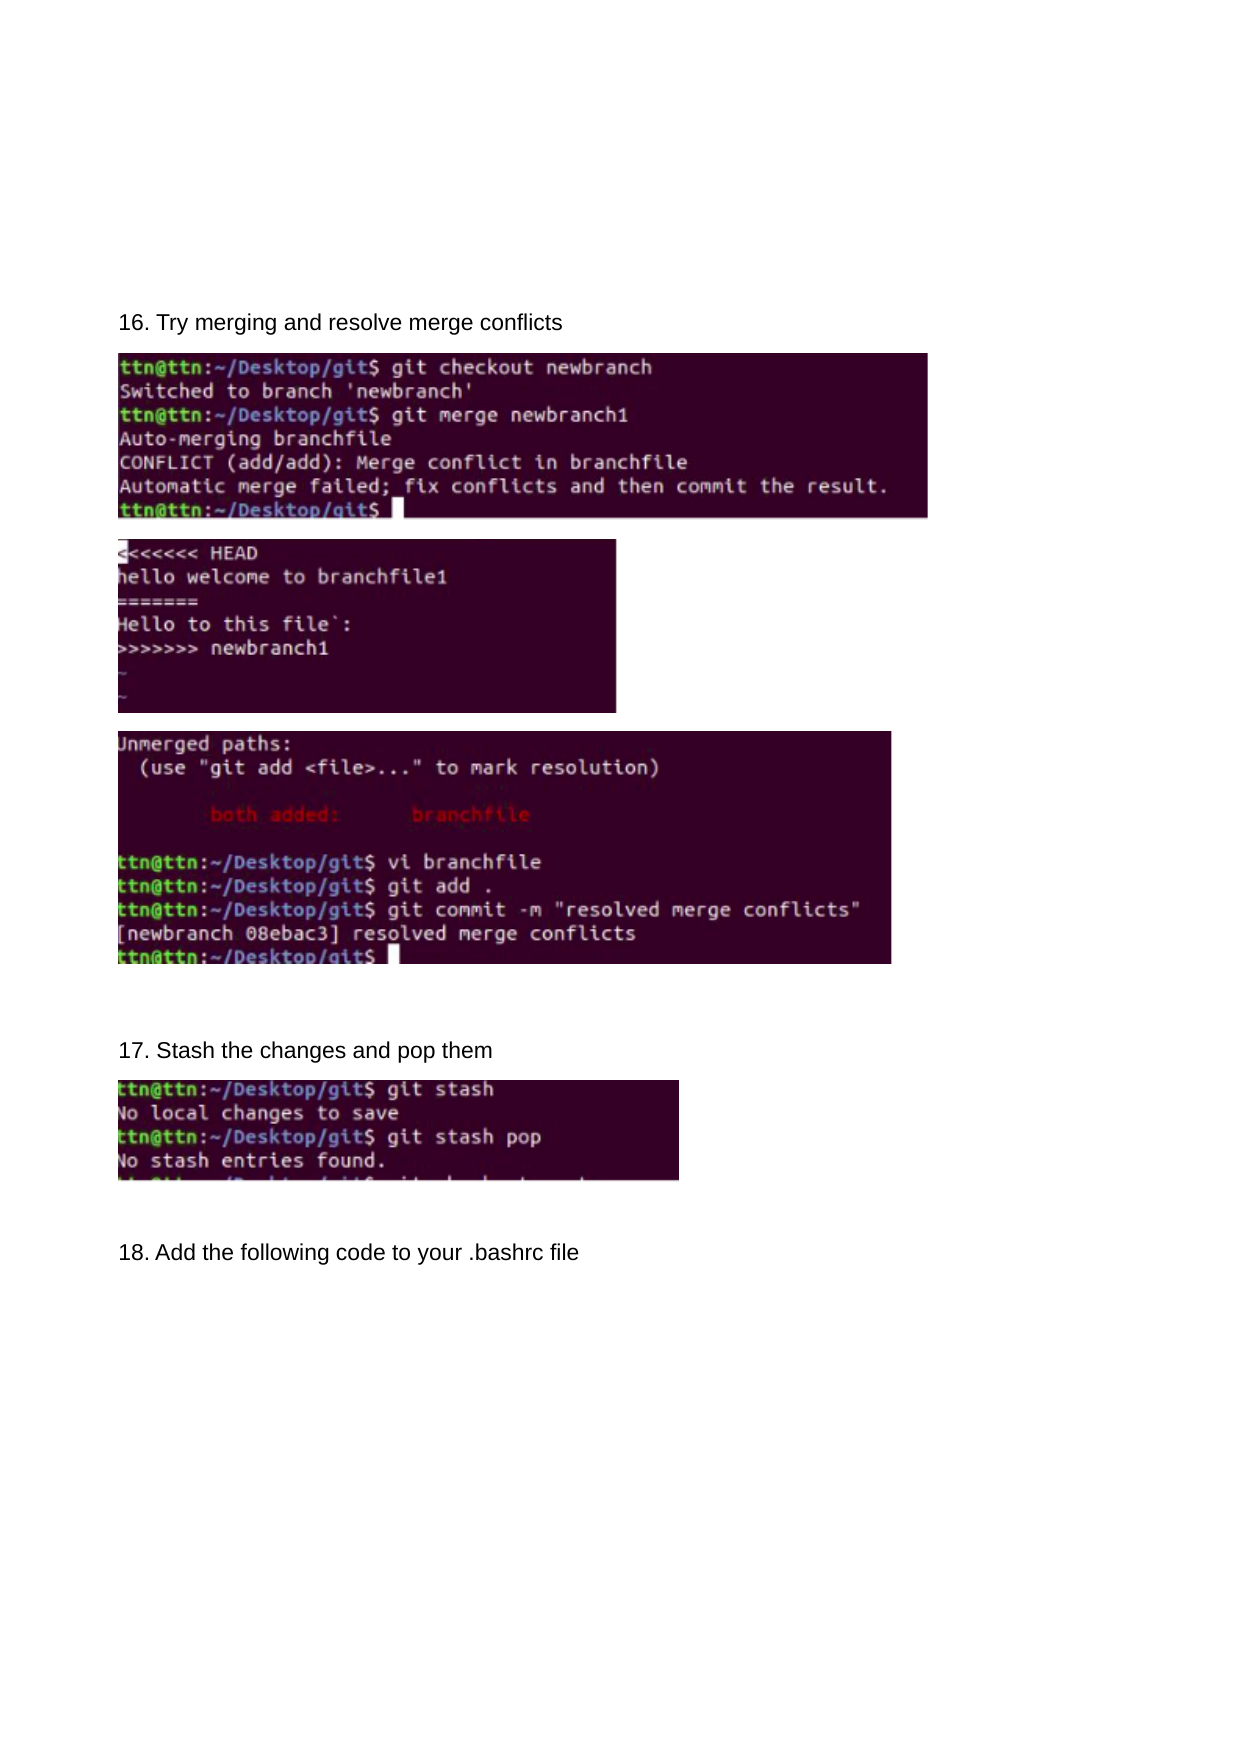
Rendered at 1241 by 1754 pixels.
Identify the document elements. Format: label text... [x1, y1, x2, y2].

text 16. Try merging and resolve merge conflicts [118, 308, 1122, 335]
text 17. Stash the changes and pop them [118, 1037, 1122, 1063]
picture [118, 539, 617, 713]
picture [118, 731, 892, 964]
text 18. Add the following code to your .bashrc file [118, 1201, 1122, 1266]
picture [118, 1080, 679, 1182]
picture [118, 353, 928, 521]
